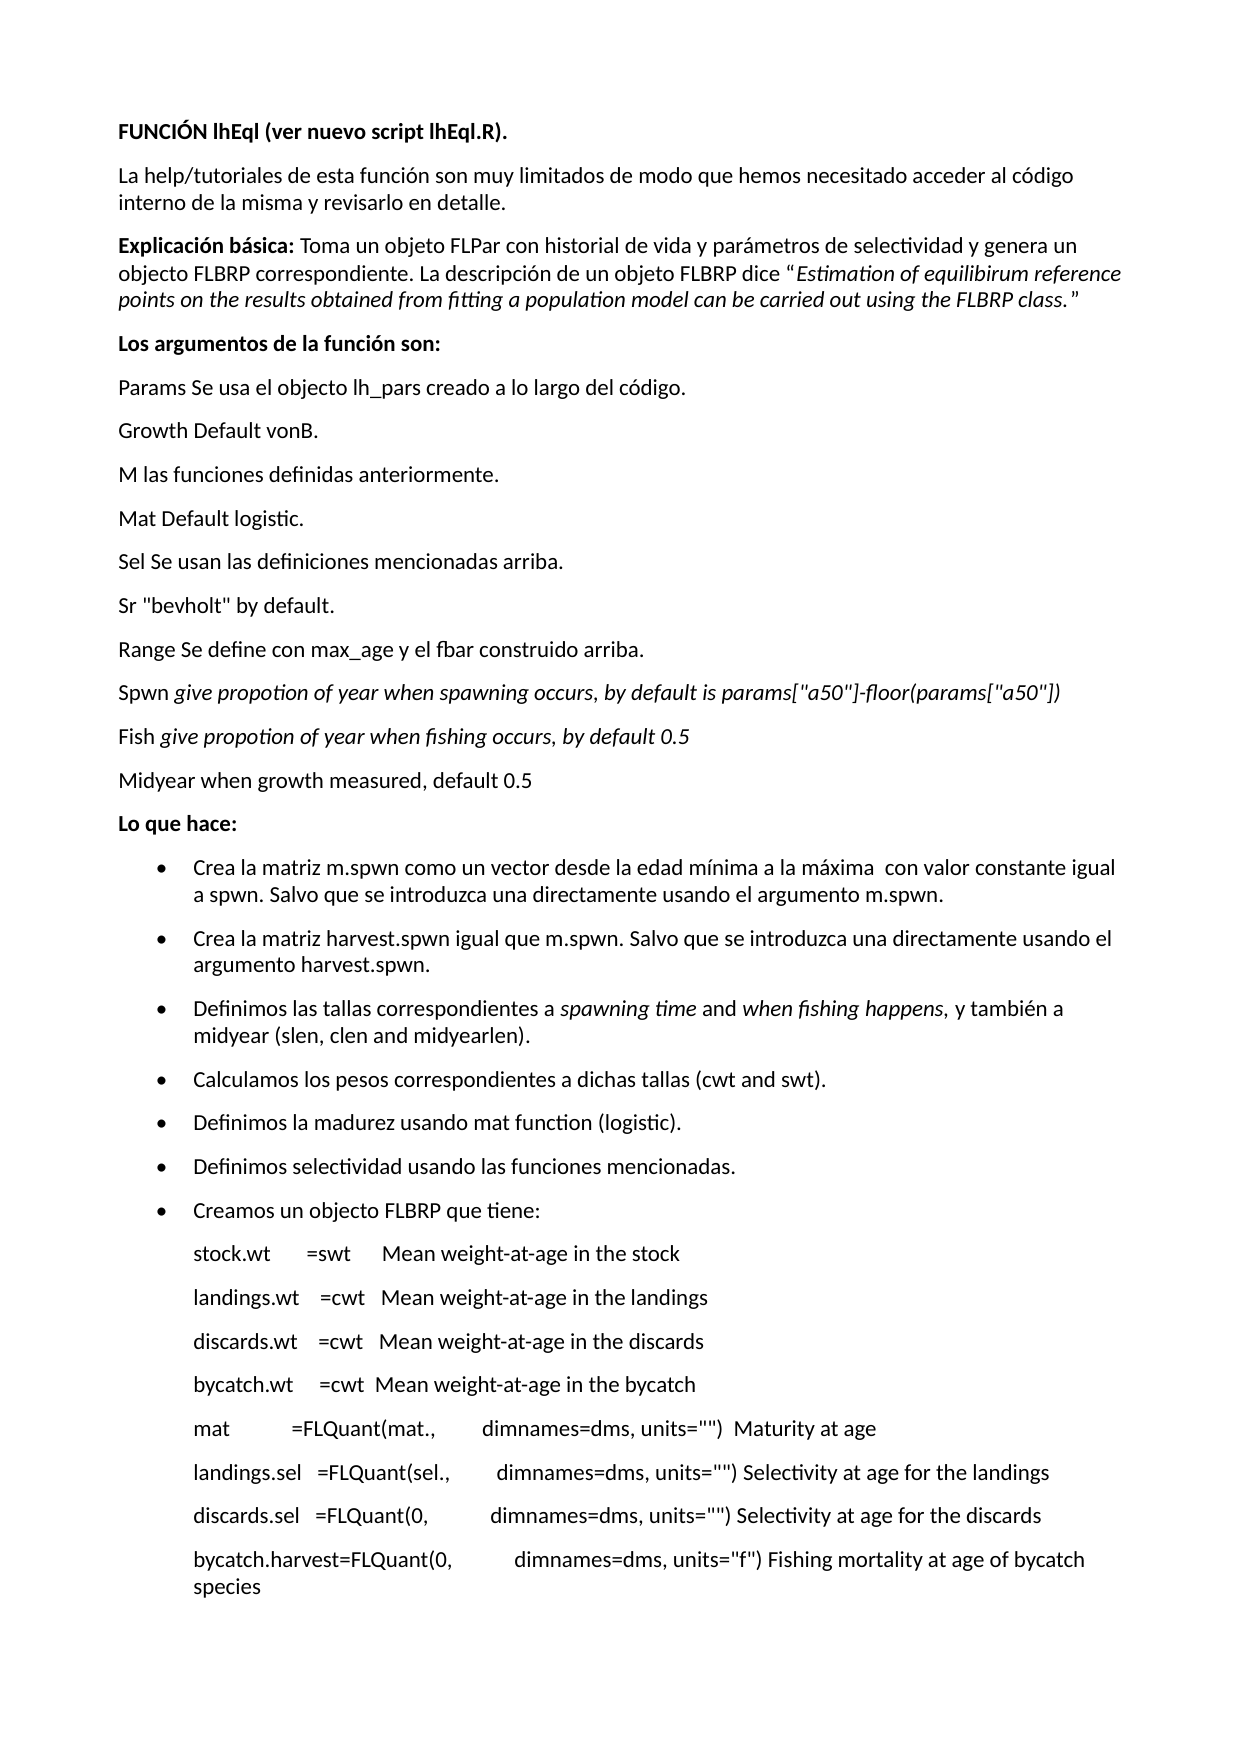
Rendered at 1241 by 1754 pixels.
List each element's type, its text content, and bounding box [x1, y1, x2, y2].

list Creamos un objecto FLBRP que tiene: [156, 1197, 1122, 1223]
text landings.wt =cwt Mean weight-at-age in the landings [193, 1284, 1122, 1311]
list Definimos la madurez usando mat function (logistic). [156, 1109, 1122, 1136]
text Lo que hace: [118, 810, 1122, 837]
text Sel Se usan las definiciones mencionadas arriba. [118, 548, 1122, 575]
text bycatch.wt =cwt Mean weight-at-age in the bycatch [193, 1371, 1122, 1398]
text mat =FLQuant(mat., dimnames=dms, units="") Maturity at age [193, 1415, 1122, 1442]
text Fish give propotion of year when fishing occurs, by default 0.5 [118, 723, 1122, 750]
text Explicación básica: Toma un objeto FLPar con historial de vida y parámetros de selectividad y genera un objecto FLBRP correspondiente. La descripción de un objeto FLBRP dice “Estimation of equilibirum reference points on the results obtained from fitting a population model can be carried out using the FLBRP class.” [118, 232, 1122, 313]
text Sr "bevholt" by default. [118, 592, 1122, 619]
text La help/tutoriales de esta función son muy limitados de modo que hemos necesitado acceder al código interno de la misma y revisarlo en detalle. [118, 162, 1122, 216]
text Mat Default logistic. [118, 504, 1122, 532]
text stock.wt =swt Mean weight-at-age in the stock [193, 1240, 1122, 1267]
list Crea la matriz harvest.spwn igual que m.spwn. Salvo que se introduzca una directamente usando el argumento harvest.spwn. [156, 924, 1122, 978]
list Crea la matriz m.spwn como un vector desde la edad mínima a la máxima con valor constante igual a spwn. Salvo que se introduzca una directamente usando el argumento m.spwn. [156, 854, 1122, 908]
text Spwn give propotion of year when spawning occurs, by default is params["a50"]-floor(params["a50"]) [118, 679, 1122, 706]
text Params Se usa el objecto lh_pars creado a lo largo del código. [118, 374, 1122, 401]
text Midyear when growth measured, default 0.5 [118, 766, 1122, 793]
list Definimos selectividad usando las funciones mencionadas. [156, 1153, 1122, 1180]
text Range Se define con max_age y el fbar construido arriba. [118, 636, 1122, 662]
text Los argumentos de la función son: [118, 330, 1122, 357]
text Growth Default vonB. [118, 417, 1122, 444]
text landings.sel =FLQuant(sel., dimnames=dms, units="") Selectivity at age for the landings [193, 1458, 1122, 1485]
text M las funciones definidas anteriormente. [118, 461, 1122, 488]
text discards.wt =cwt Mean weight-at-age in the discards [193, 1327, 1122, 1354]
list Calculamos los pesos correspondientes a dichas tallas (cwt and swt). [156, 1066, 1122, 1093]
list Definimos las tallas correspondientes a spawning time and when fishing happens, y también a midyear (slen, clen and midyearlen). [156, 995, 1122, 1049]
text FUNCIÓN lhEql (ver nuevo script lhEql.R). [118, 118, 1122, 145]
text discards.sel =FLQuant(0, dimnames=dms, units="") Selectivity at age for the discards [193, 1502, 1122, 1529]
text bycatch.harvest=FLQuant(0, dimnames=dms, units="f") Fishing mortality at age of bycatch species [193, 1546, 1122, 1600]
